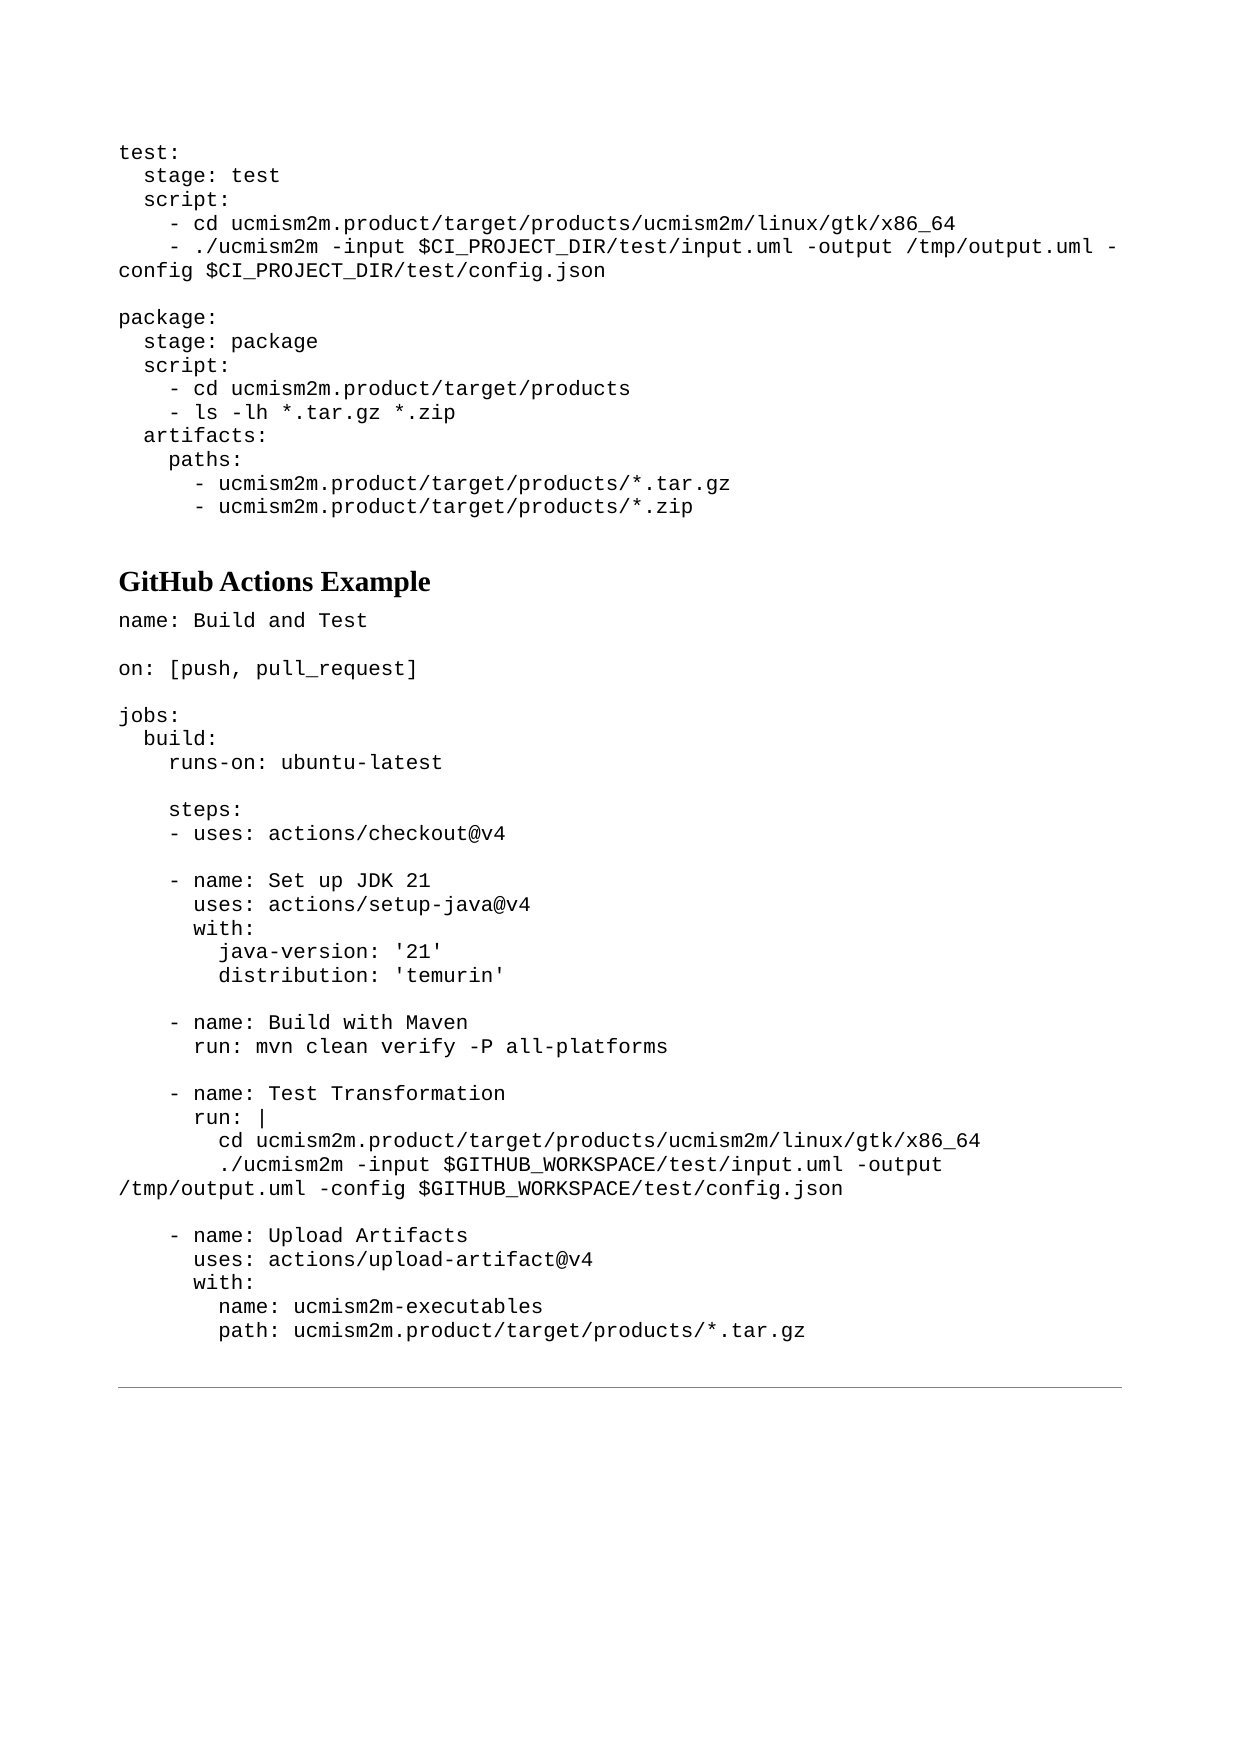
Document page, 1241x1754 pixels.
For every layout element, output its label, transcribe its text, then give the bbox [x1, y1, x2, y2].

text - ucmism2m.product/target/products/*.zip [118, 496, 1122, 520]
text script: [118, 354, 1122, 378]
text java-version: '21' [118, 941, 1122, 965]
text steps: [118, 799, 1122, 823]
text - uses: actions/checkout@v4 [118, 823, 1122, 847]
text name: ucmism2m-executables [118, 1296, 1122, 1319]
text stage: package [118, 331, 1122, 354]
subtitle GitHub Actions Example [118, 564, 1122, 598]
text runs-on: ubuntu-latest [118, 752, 1122, 776]
text build: [118, 728, 1122, 752]
text uses: actions/setup-java@v4 [118, 894, 1122, 918]
text on: [push, pull_request] [118, 657, 1122, 681]
text artifacts: [118, 426, 1122, 449]
text - ucmism2m.product/target/products/*.tar.gz [118, 473, 1122, 496]
text with: [118, 918, 1122, 941]
text distribution: 'temurin' [118, 965, 1122, 988]
text uses: actions/upload-artifact@v4 [118, 1249, 1122, 1272]
text name: Build and Test [118, 610, 1122, 634]
text - name: Test Transformation [118, 1083, 1122, 1107]
text with: [118, 1272, 1122, 1296]
text - name: Set up JDK 21 [118, 870, 1122, 894]
text path: ucmism2m.product/target/products/*.tar.gz [118, 1319, 1122, 1343]
text test: [118, 142, 1122, 165]
text - ./ucmism2m -input $CI_PROJECT_DIR/test/input.uml -output /tmp/output.uml -config $CI_PROJECT_DIR/test/config.json [118, 236, 1122, 284]
text cd ucmism2m.product/target/products/ucmism2m/linux/gtk/x86_64 [118, 1130, 1122, 1154]
text script: [118, 189, 1122, 213]
text stage: test [118, 165, 1122, 189]
text run: mvn clean verify -P all-platforms [118, 1036, 1122, 1059]
text ./ucmism2m -input $GITHUB_WORKSPACE/test/input.uml -output /tmp/output.uml -config $GITHUB_WORKSPACE/test/config.json [118, 1154, 1122, 1201]
text - cd ucmism2m.product/target/products/ucmism2m/linux/gtk/x86_64 [118, 213, 1122, 236]
text run: | [118, 1107, 1122, 1130]
text - ls -lh *.tar.gz *.zip [118, 402, 1122, 426]
text paths: [118, 449, 1122, 473]
text jobs: [118, 705, 1122, 728]
text - name: Upload Artifacts [118, 1225, 1122, 1249]
text - cd ucmism2m.product/target/products [118, 378, 1122, 402]
text - name: Build with Maven [118, 1012, 1122, 1036]
text package: [118, 307, 1122, 331]
